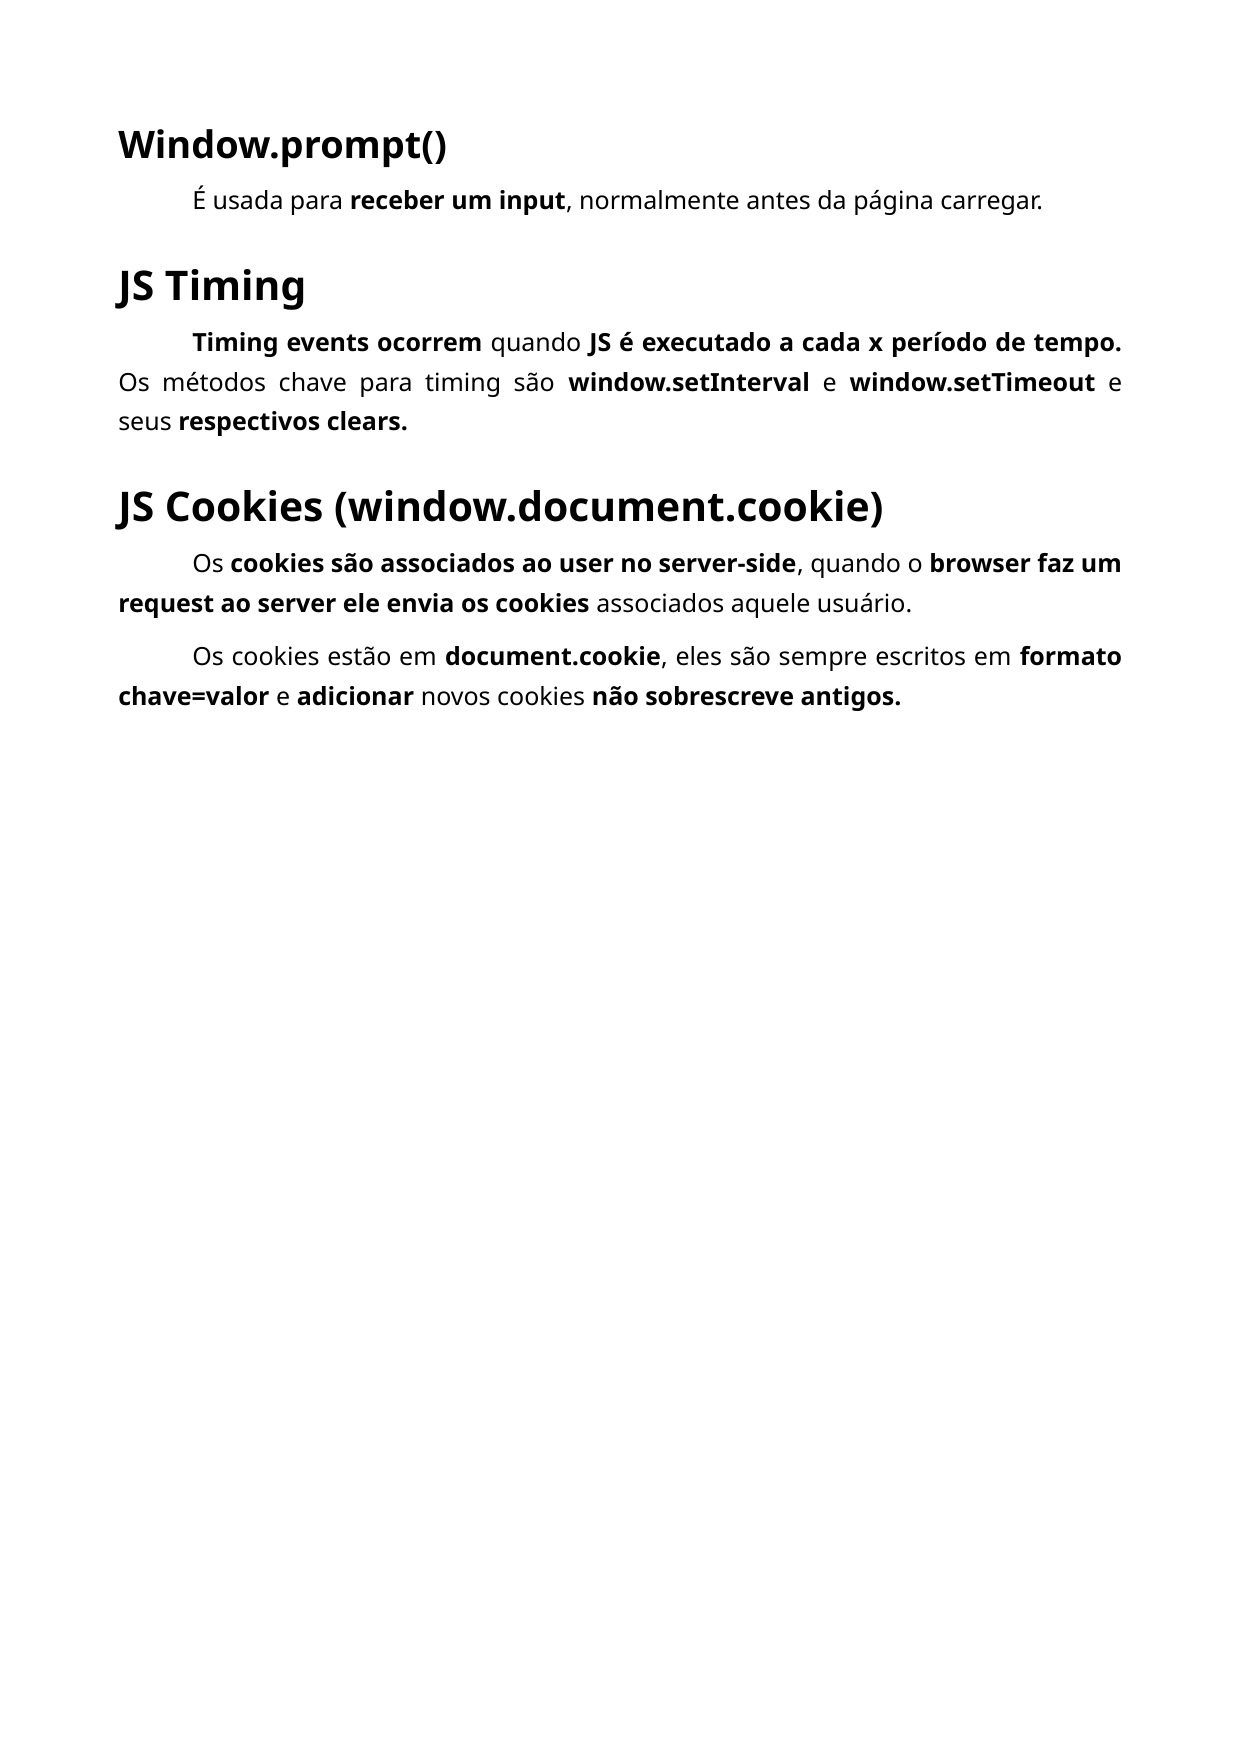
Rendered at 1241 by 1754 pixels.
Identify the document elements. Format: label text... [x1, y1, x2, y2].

text Timing events ocorrem quando JS é executado a cada x período de tempo. Os métodos chave para timing são window.setInterval e window.setTimeout e seus respectivos clears. [118, 325, 1122, 437]
subtitle JS Timing [118, 257, 1122, 312]
text Os cookies são associados ao user no server-side, quando o browser faz um request ao server ele envia os cookies associados aquele usuário. [118, 546, 1122, 619]
subtitle Window.prompt() [118, 118, 1122, 170]
text É usada para receber um input, normalmente antes da página carregar. [118, 182, 1122, 216]
subtitle JS Cookies (window.document.cookie) [118, 478, 1122, 533]
text Os cookies estão em document.cookie, eles são sempre escritos em formato chave=valor e adicionar novos cookies não sobrescreve antigos. [118, 639, 1122, 712]
